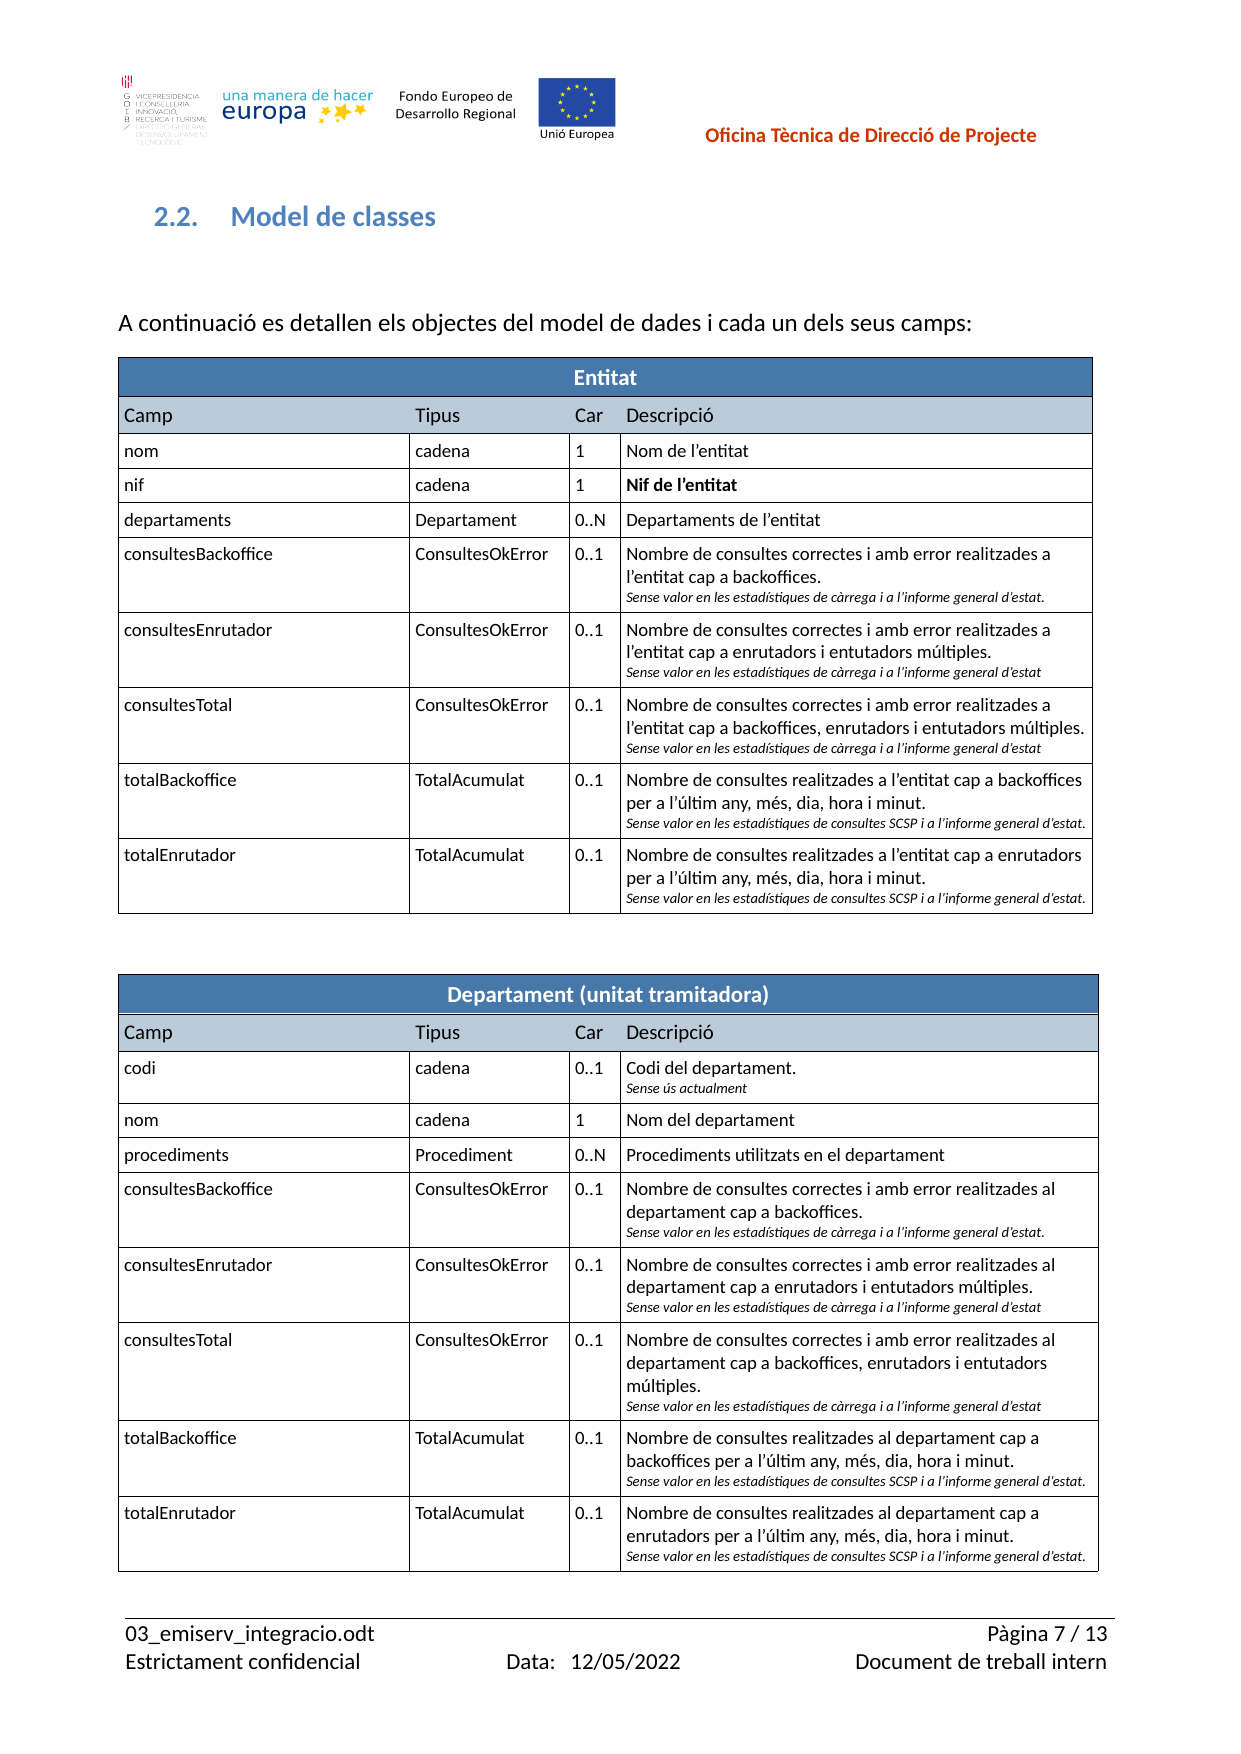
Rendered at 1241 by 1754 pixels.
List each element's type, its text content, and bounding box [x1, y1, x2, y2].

table_cell cadena [410, 434, 569, 468]
table_cell Procediments utilitzats en el departament [621, 1138, 1098, 1172]
table_cell TotalAcumulat [410, 764, 569, 838]
picture [118, 73, 213, 147]
table_cell Car [569, 397, 620, 433]
table_cell Nombre de consultes correctes i amb error realitzades a l’entitat cap a backoffices, enrutadors i entutadors múltiples. Sense valor en les estadístiques de càrrega i a l’informe general d’estat [621, 688, 1092, 762]
table_cell 0..N [570, 503, 620, 537]
table_cell totalBackoffice [119, 1421, 409, 1496]
table_header Departament (unitat tramitadora) [119, 975, 1098, 1013]
subtitle Model de classes [153, 198, 1122, 234]
table_cell procediments [119, 1138, 409, 1172]
table_cell cadena [410, 469, 569, 502]
table_cell TotalAcumulat [410, 1421, 569, 1496]
table_cell cadena [410, 1104, 569, 1137]
table_cell totalEnrutador [119, 1497, 409, 1571]
table_cell 1 [570, 469, 620, 502]
table_cell 1 [570, 434, 620, 468]
table_cell Camp [119, 397, 409, 433]
table_cell 0..1 [570, 1497, 620, 1571]
table_cell 0..N [570, 1138, 620, 1172]
table_cell codi [119, 1052, 409, 1103]
table_cell 0..1 [570, 538, 620, 612]
table_cell 0..1 [570, 1421, 620, 1496]
table_cell Nombre de consultes correctes i amb error realitzades a l’entitat cap a backoffices. Sense valor en les estadístiques de càrrega i a l’informe general d’estat. [621, 538, 1092, 612]
table_cell Nombre de consultes realitzades al departament cap a enrutadors per a l’últim any, més, dia, hora i minut. Sense valor en les estadístiques de consultes SCSP i a l’informe general d’estat. [621, 1497, 1098, 1571]
table_cell departaments [119, 503, 409, 537]
table_cell Procediment [410, 1138, 569, 1172]
table_cell Nombre de consultes realitzades a l’entitat cap a enrutadors per a l’últim any, més, dia, hora i minut. Sense valor en les estadístiques de consultes SCSP i a l’informe general d’estat. [621, 839, 1092, 913]
table_cell consultesBackoffice [119, 1173, 409, 1247]
table_cell Departaments de l’entitat [621, 503, 1092, 537]
table_cell 0..1 [570, 688, 620, 762]
table_cell 0..1 [570, 613, 620, 687]
table_cell TotalAcumulat [410, 839, 569, 913]
table_cell totalEnrutador [119, 839, 409, 913]
table_cell ConsultesOkError [410, 1248, 569, 1322]
table_cell nif [119, 469, 409, 502]
table_header Entitat [119, 358, 1092, 396]
table_cell nom [119, 434, 409, 468]
table_cell consultesEnrutador [119, 1248, 409, 1322]
table_cell Nombre de consultes realitzades al departament cap a backoffices per a l’últim any, més, dia, hora i minut. Sense valor en les estadístiques de consultes SCSP i a l’informe general d’estat. [621, 1421, 1098, 1496]
table_cell Tipus [409, 397, 569, 433]
table_cell Tipus [409, 1015, 569, 1051]
table_cell 1 [570, 1104, 620, 1137]
table_cell cadena [410, 1052, 569, 1103]
table_cell Nombre de consultes correctes i amb error realitzades al departament cap a backoffices, enrutadors i entutadors múltiples. Sense valor en les estadístiques de càrrega i a l’informe general d’estat [621, 1323, 1098, 1420]
table_cell Nom de l’entitat [621, 434, 1092, 468]
table_cell Descripció [620, 397, 1092, 433]
table_cell ConsultesOkError [410, 1323, 569, 1420]
table_cell 0..1 [570, 1323, 620, 1420]
table_cell 0..1 [570, 1173, 620, 1247]
table_cell Camp [119, 1015, 409, 1051]
table_cell nom [119, 1104, 409, 1137]
table_cell consultesEnrutador [119, 613, 409, 687]
table_cell Nom del departament [621, 1104, 1098, 1137]
table_cell Nombre de consultes correctes i amb error realitzades al departament cap a backoffices. Sense valor en les estadístiques de càrrega i a l’informe general d’estat. [621, 1173, 1098, 1247]
table_cell totalBackoffice [119, 764, 409, 838]
table_cell ConsultesOkError [410, 613, 569, 687]
table_cell consultesBackoffice [119, 538, 409, 612]
table_cell 0..1 [570, 1248, 620, 1322]
table_cell 0..1 [570, 1052, 620, 1103]
table_cell Departament [410, 503, 569, 537]
table_cell consultesTotal [119, 1323, 409, 1420]
table_cell ConsultesOkError [410, 688, 569, 762]
table_cell 0..1 [570, 764, 620, 838]
text A continuació es detallen els objectes del model de dades i cada un dels seus camps: [118, 307, 1122, 338]
table_cell Descripció [620, 1015, 1098, 1051]
table_cell Nif de l’entitat [621, 469, 1092, 502]
table_cell Car [569, 1015, 620, 1051]
picture [219, 73, 621, 147]
table_cell 0..1 [570, 839, 620, 913]
table_cell ConsultesOkError [410, 538, 569, 612]
table_cell consultesTotal [119, 688, 409, 762]
table_cell Codi del departament. Sense ús actualment [621, 1052, 1098, 1103]
table_cell Nombre de consultes correctes i amb error realitzades al departament cap a enrutadors i entutadors múltiples. Sense valor en les estadístiques de càrrega i a l’informe general d’estat [621, 1248, 1098, 1322]
table_cell Nombre de consultes realitzades a l’entitat cap a backoffices per a l’últim any, més, dia, hora i minut. Sense valor en les estadístiques de consultes SCSP i a l’informe general d’estat. [621, 764, 1092, 838]
table_cell ConsultesOkError [410, 1173, 569, 1247]
table_cell Nombre de consultes correctes i amb error realitzades a l’entitat cap a enrutadors i entutadors múltiples. Sense valor en les estadístiques de càrrega i a l’informe general d’estat [621, 613, 1092, 687]
table_cell TotalAcumulat [410, 1497, 569, 1571]
